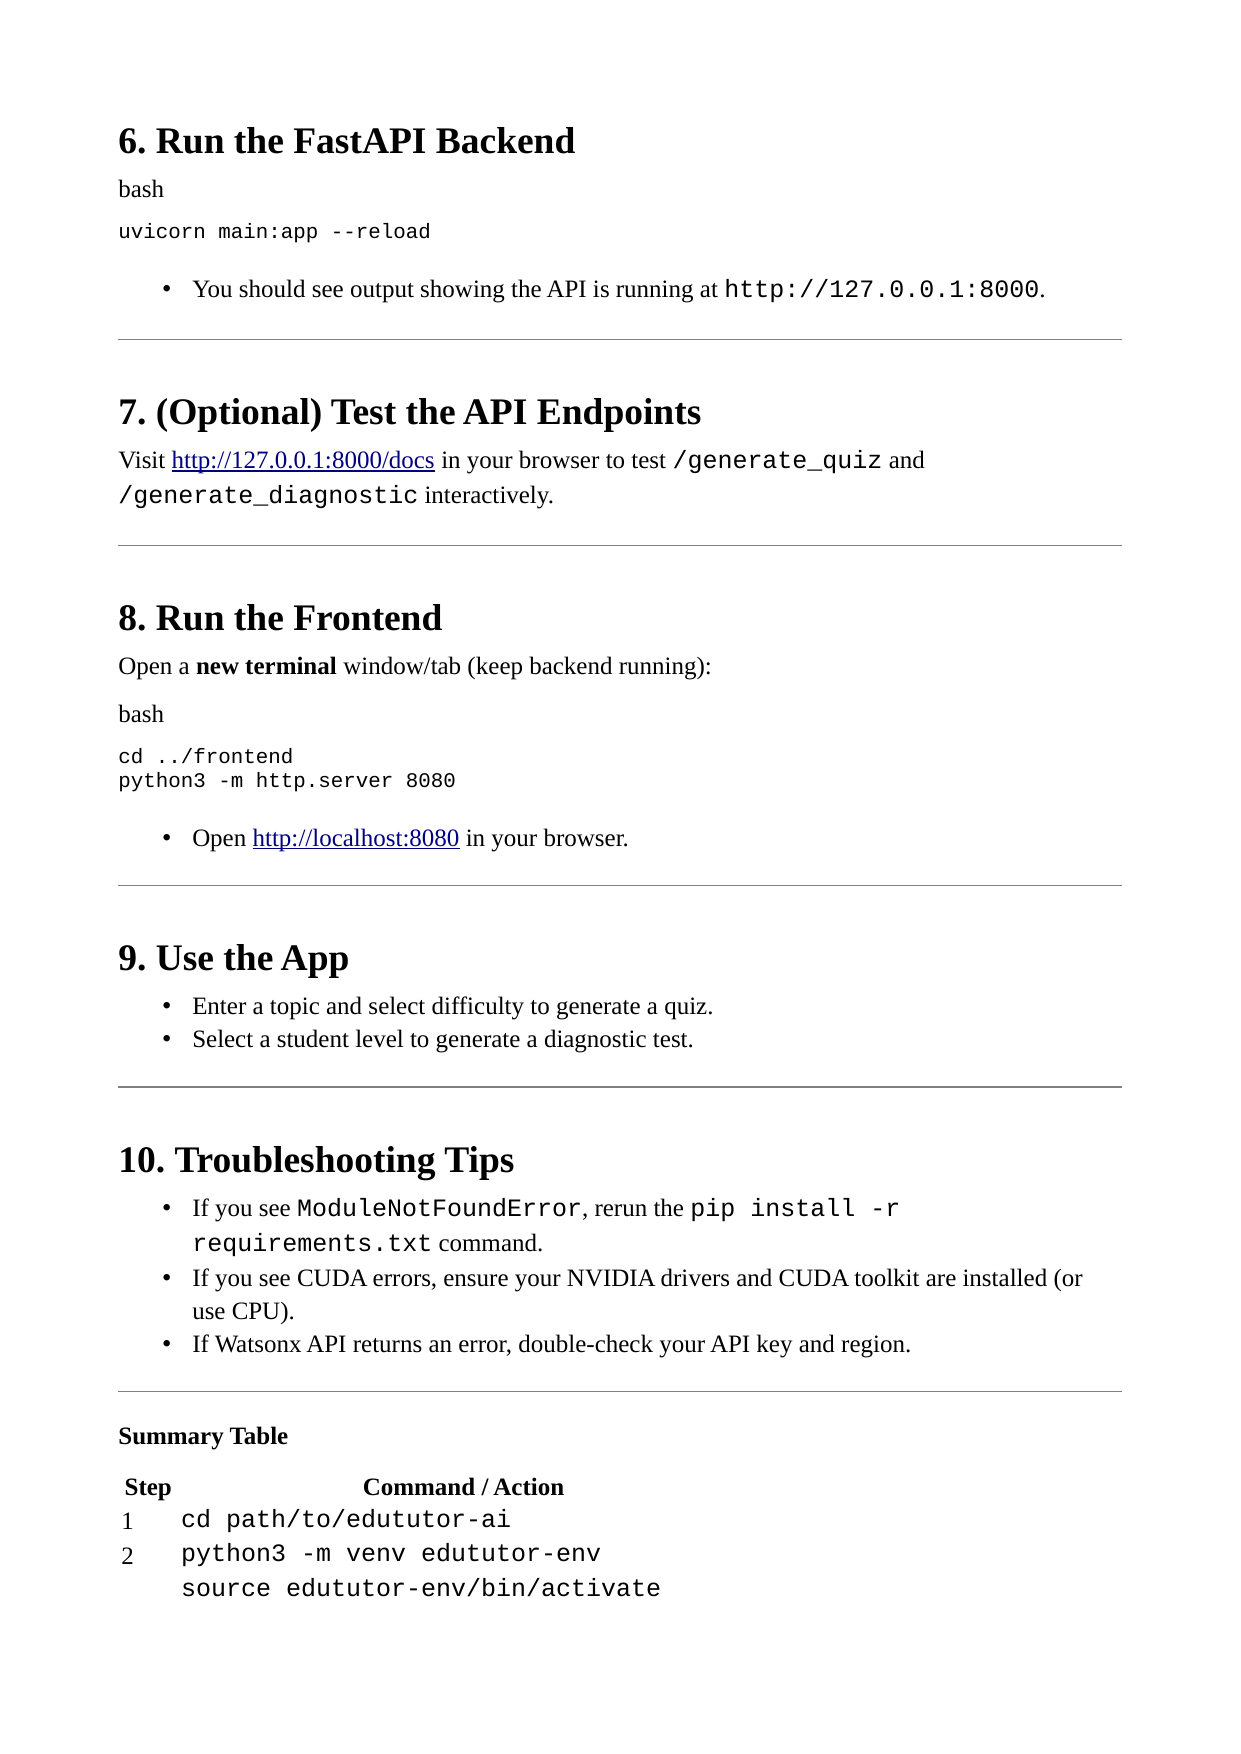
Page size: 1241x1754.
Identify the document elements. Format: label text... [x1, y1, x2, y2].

subtitle 8. Run the Frontend [118, 595, 1122, 638]
table_cell python3 -m venv edututor-env [178, 1538, 749, 1572]
text bash [118, 174, 1122, 202]
text bash [118, 699, 1122, 727]
text Open a new terminal window/tab (keep backend running): [118, 651, 1122, 680]
list Select a student level to generate a diagnostic test. [162, 1024, 1122, 1053]
subtitle 7. (Optional) Test the API Endpoints [118, 389, 1122, 433]
list If Watsonx API returns an error, double-check your API key and region. [162, 1329, 1122, 1358]
table_header Command / Action [178, 1469, 749, 1503]
text cd ../frontend [118, 746, 1122, 770]
table_cell 2 [118, 1538, 178, 1572]
text uvicorn main:app --reload [118, 221, 1122, 245]
list If you see ModuleNotFoundError, rerun the pip install -r requirements.txt command. [162, 1193, 1122, 1259]
table_cell source edututor-env/bin/activate [178, 1573, 749, 1607]
list If you see CUDA errors, ensure your NVIDIA drivers and CUDA toolkit are installed (or use CPU). [162, 1263, 1122, 1325]
list Open http://localhost:8080 in your browser. [162, 823, 1122, 852]
text Summary Table [118, 1421, 1122, 1450]
table_header Step [118, 1469, 178, 1503]
subtitle 6. Run the FastAPI Backend [118, 118, 1122, 161]
list You should see output showing the API is running at http://127.0.0.1:8000. [162, 274, 1122, 305]
list Enter a topic and select difficulty to generate a quiz. [162, 991, 1122, 1020]
text python3 -m http.server 8080 [118, 770, 1122, 793]
subtitle 9. Use the App [118, 936, 1122, 979]
text Visit http://127.0.0.1:8000/docs in your browser to test /generate_quiz and /generate_diagnostic interactively. [118, 445, 1122, 511]
table_cell [118, 1573, 178, 1607]
table_cell cd path/to/edututor-ai [178, 1503, 749, 1538]
table_cell 1 [118, 1503, 178, 1538]
subtitle 10. Troubleshooting Tips [118, 1137, 1122, 1180]
